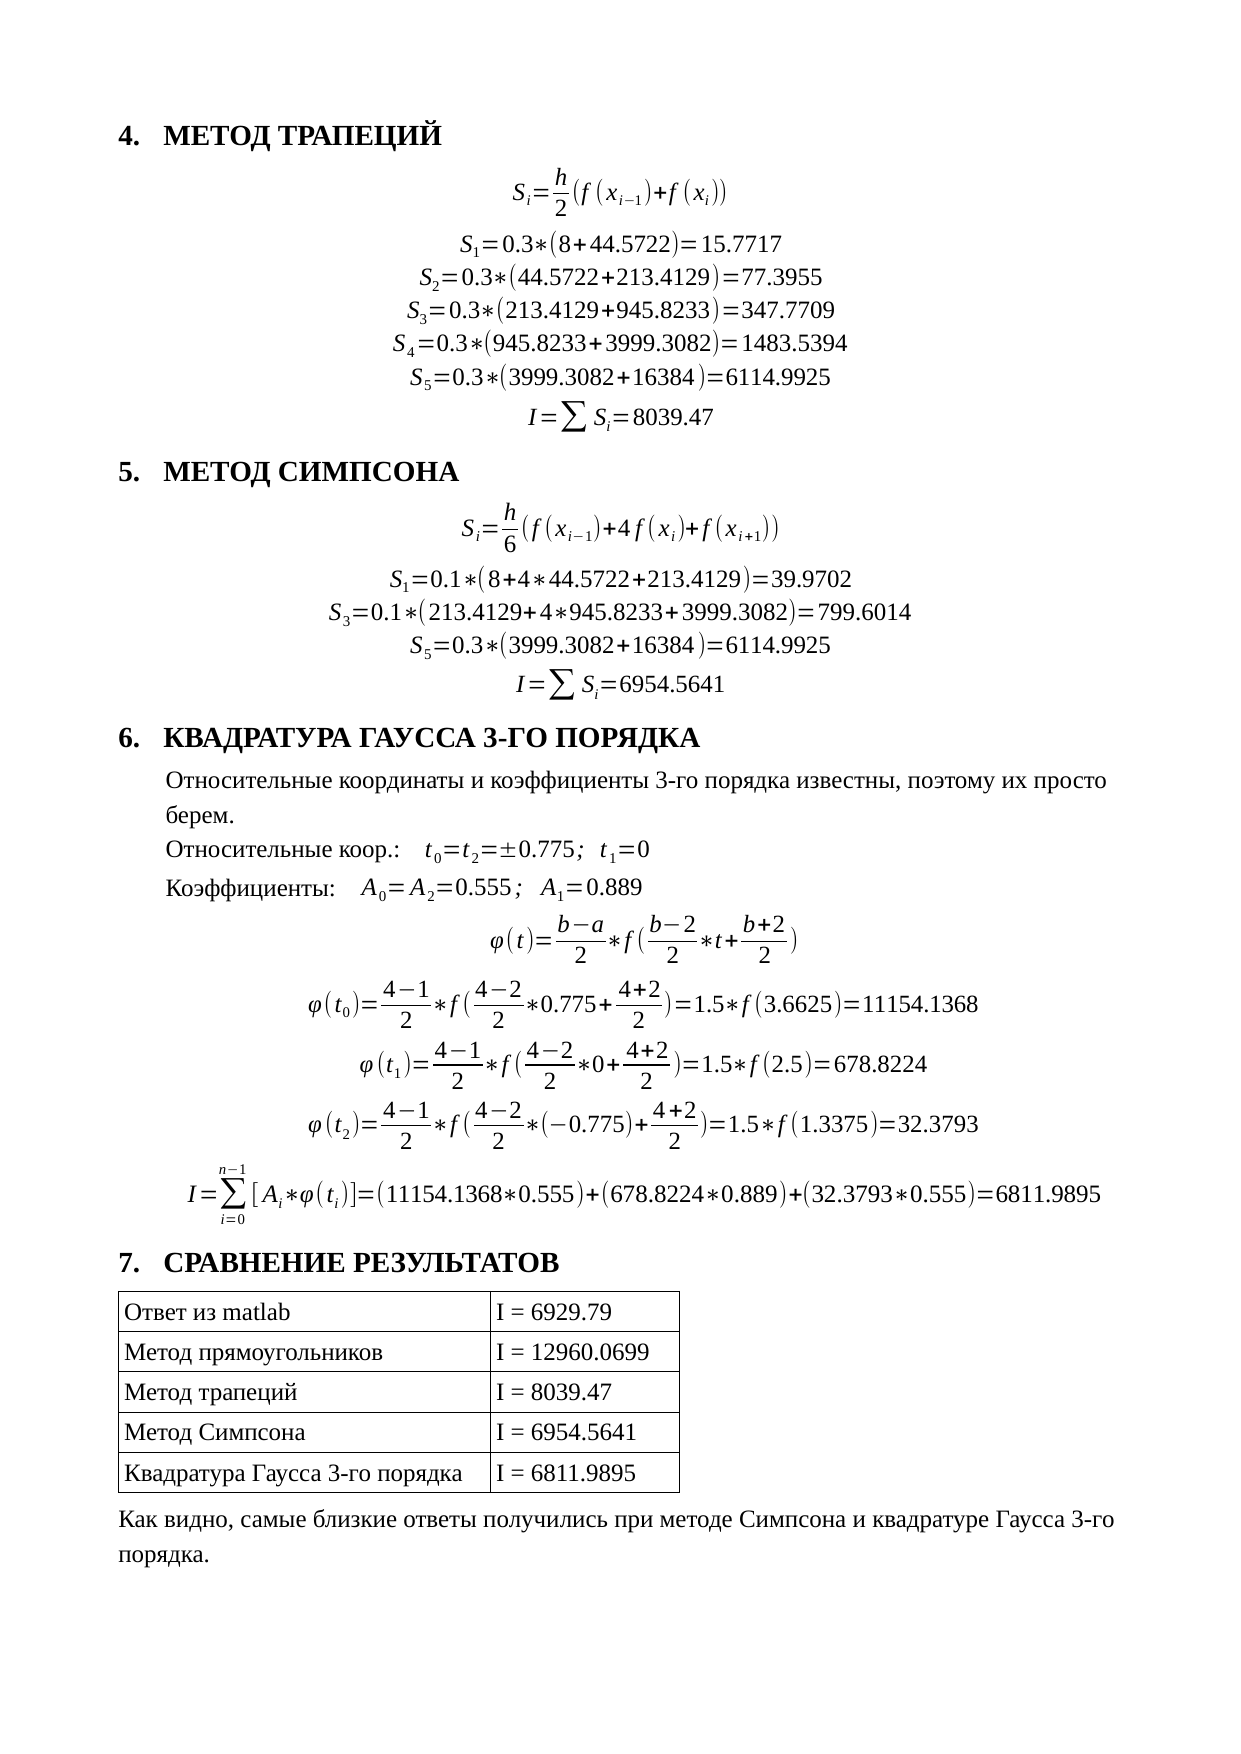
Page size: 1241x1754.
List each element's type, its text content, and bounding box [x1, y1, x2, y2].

subtitle СРАВНЕНИЕ РЕЗУЛЬТАТОВ [118, 1245, 1122, 1279]
table_cell Квадратура Гаусса 3-го порядка [119, 1453, 490, 1492]
subtitle МЕТОД ТРАПЕЦИЙ [118, 118, 1122, 152]
table_header I = 6929.79 [491, 1292, 679, 1331]
table_cell I = 6811.9895 [491, 1453, 679, 1492]
table_cell Метод прямоугольников [119, 1332, 490, 1371]
text Коэффициенты: [165, 873, 1122, 905]
table_header Ответ из matlab [119, 1292, 490, 1331]
table_cell Метод Симпсона [119, 1413, 490, 1452]
text Относительные координаты и коэффициенты 3-го порядка известны, поэтому их просто берем. [165, 766, 1122, 829]
subtitle МЕТОД СИМПСОНА [118, 454, 1122, 487]
table_cell Метод трапеций [119, 1372, 490, 1412]
text Как видно, самые близкие ответы получились при методе Симпсона и квадратуре Гаусса 3-го порядка. [118, 1504, 1122, 1567]
table_cell I = 12960.0699 [491, 1332, 679, 1371]
table_cell I = 8039.47 [491, 1372, 679, 1412]
subtitle КВАДРАТУРА ГАУССА 3-ГО ПОРЯДКА [118, 720, 1122, 754]
table_cell I = 6954.5641 [491, 1413, 679, 1452]
text Относительные коор.: [165, 834, 1122, 867]
